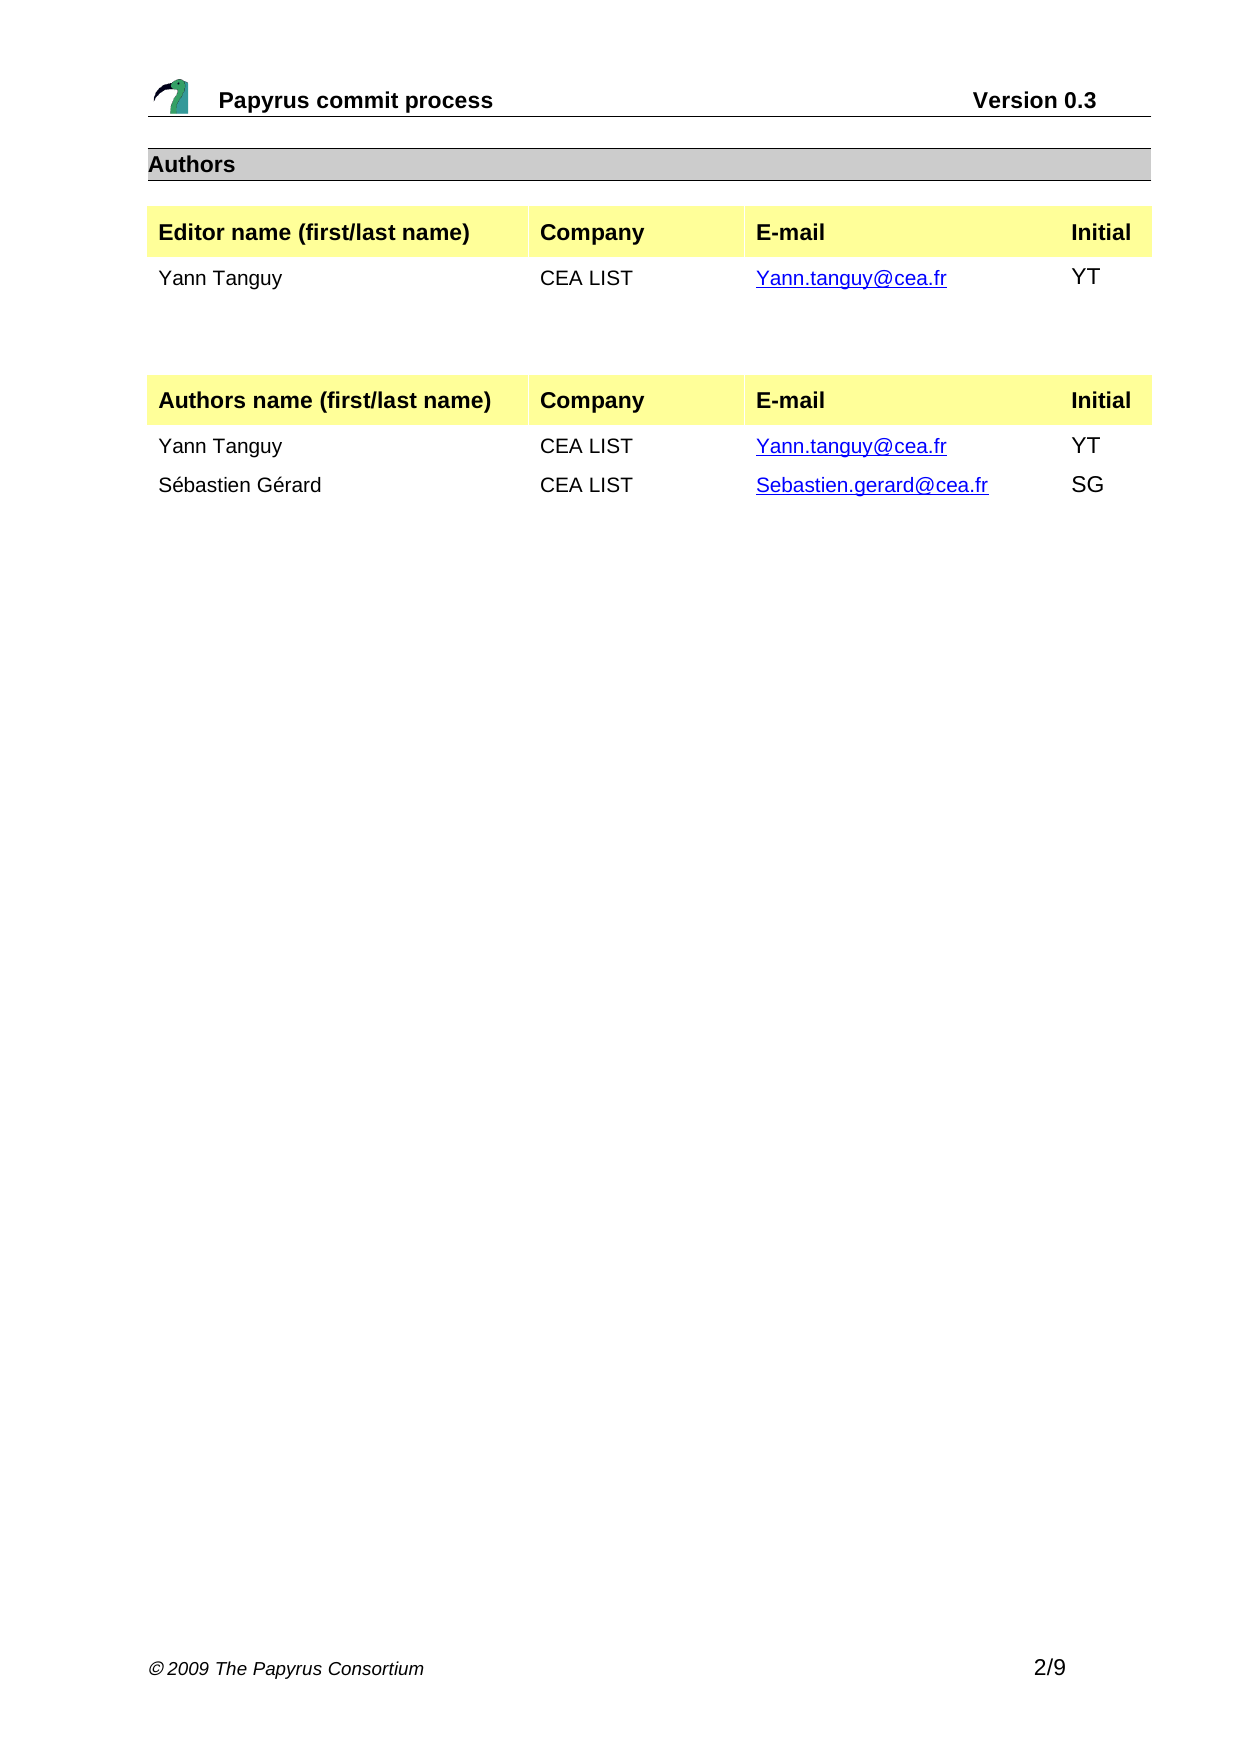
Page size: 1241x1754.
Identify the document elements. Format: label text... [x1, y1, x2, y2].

table_header E-mail [745, 206, 1060, 257]
table_cell Sebastien.gerard@cea.fr [745, 464, 1060, 503]
table_header Authors name (first/last name) [147, 375, 528, 425]
table_cell CEA LIST [529, 425, 744, 464]
table_cell Yann Tanguy [147, 425, 528, 464]
table_cell Yann Tanguy [147, 257, 528, 296]
table_cell Yann.tanguy@cea.fr [745, 425, 1060, 464]
picture [153, 79, 189, 114]
table_header Initial [1060, 375, 1152, 425]
table_header Company [529, 206, 744, 257]
table_header Initial [1060, 206, 1152, 257]
table_cell CEA LIST [529, 257, 744, 296]
table_header E-mail [745, 375, 1060, 425]
table_cell Sébastien Gérard [147, 464, 528, 503]
table_header Company [529, 375, 744, 425]
table_cell CEA LIST [529, 464, 744, 503]
subtitle Authors [148, 149, 1151, 180]
table_header Editor name (first/last name) [147, 206, 528, 257]
table_cell Yann.tanguy@cea.fr [745, 257, 1060, 296]
table_cell YT [1060, 257, 1152, 296]
table_cell YT [1060, 425, 1152, 464]
table_cell SG [1060, 464, 1152, 503]
